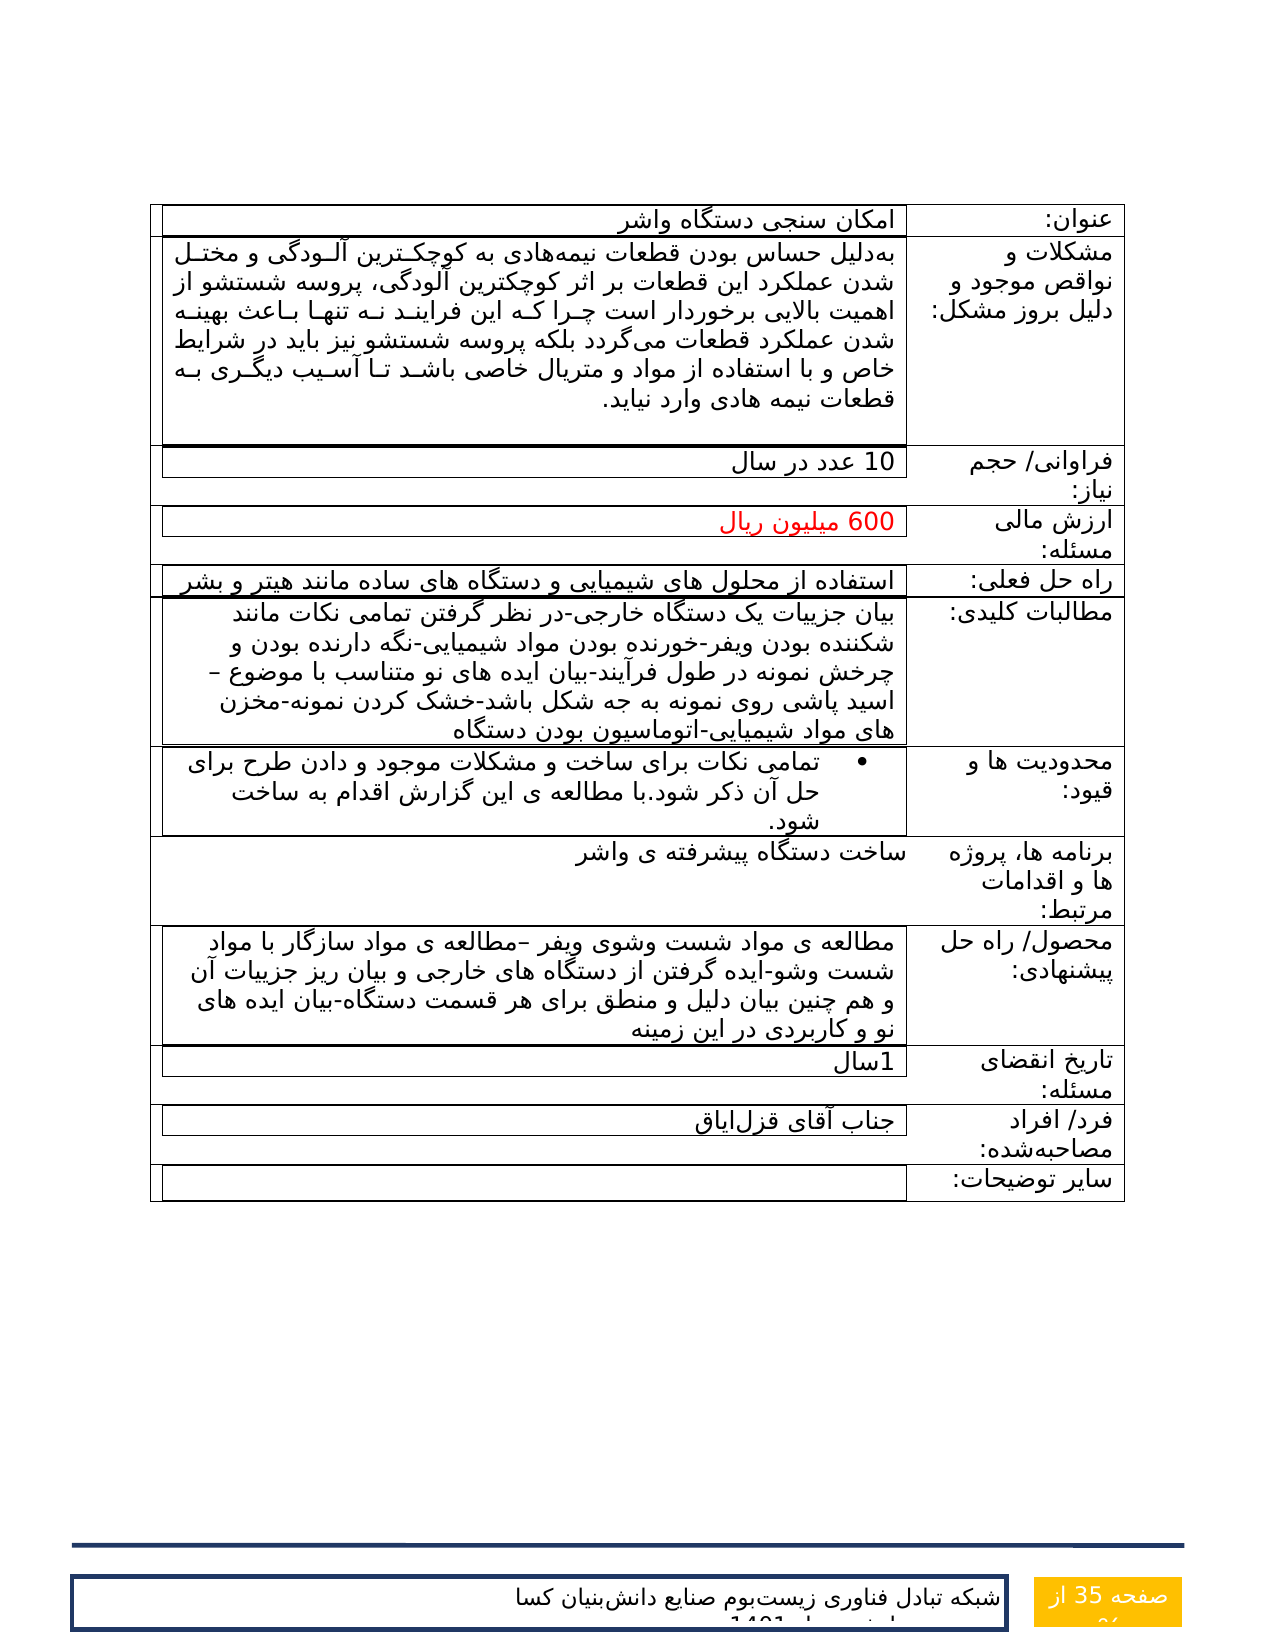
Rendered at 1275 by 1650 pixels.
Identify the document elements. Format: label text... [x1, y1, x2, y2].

table_cell [151, 926, 162, 1045]
table_cell فراوانی/ حجم نیاز: [918, 446, 1124, 505]
table_header [163, 1166, 906, 1199]
table_cell محدودیت ها و قیود: [918, 747, 1124, 836]
table_header جناب آقای قزل‌ایاق [163, 1106, 906, 1135]
table_header بیان جزییات یک دستگاه خارجی-در نظر گرفتن تمامی نکات مانند شکننده بودن ویفر-خورنده بودن مواد شیمیایی-نگه دارنده بودن و چرخش نمونه در طول فرآیند-بیان ایده های نو متناسب با موضوع –اسید پاشی روی نمونه به جه شکل باشد-خشک کردن نمونه-مخزن های مواد شیمیایی-اتوماسیون بودن دستگاه [163, 599, 906, 744]
table_header 1سال [163, 1047, 906, 1076]
table_cell [151, 747, 162, 836]
table_cell [907, 926, 918, 1045]
table_header [151, 205, 162, 236]
table_header [907, 205, 918, 236]
table_header استفاده از محلول های شیمیایی و دستگاه های ساده مانند هیتر و بشر [163, 566, 906, 595]
table_cell [151, 237, 162, 445]
table_cell مطالبات کلیدی: [918, 598, 1124, 746]
table_header تمامی نکات برای ساخت و مشکلات موجود و دادن طرح برای حل آن ذکر شود.با مطالعه ی این گزارش اقدام به ساخت شود. [163, 748, 906, 835]
table_cell [151, 506, 918, 564]
table_header به‌دلیل حساس بودن قطعات نیمه‌هادی به کوچکترین آلودگی و مختل شدن عملکرد این قطعات بر اثر کوچکترین آلودگی، پروسه شستشو از اهمیت بالایی برخوردار است چرا که این فرایند نه تنها باعث بهینه شدن عملکرد قطعات می‌گردد بلکه پروسه شستشو نیز باید در شرایط خاص و با استفاده از مواد و متریال خاصی باشد تا آسیب دیگری به قطعات نیمه هادی وارد نیاید. [163, 238, 906, 444]
table_header مطالعه ی مواد شست وشوی ویفر –مطالعه ی مواد سازگار با مواد شست وشو-ایده گرفتن از دستگاه های خارجی و بیان ریز جزییات آن و هم چنین بیان دلیل و منطق برای هر قسمت دستگاه-بیان ایده های نو و کاربردی در این زمینه [163, 927, 906, 1043]
table_header امکان سنجی دستگاه واشر [163, 206, 906, 235]
table_cell [151, 446, 918, 505]
table_cell [151, 1165, 162, 1201]
table_cell ارزش مالی مسئله: [918, 506, 1124, 564]
table_cell سایر توضیحات: [918, 1165, 1124, 1201]
table_cell [907, 1165, 918, 1201]
table_cell [907, 747, 918, 836]
table_cell تاریخ انقضای مسئله: [918, 1046, 1124, 1104]
table_header 10 عدد در سال [163, 448, 906, 477]
table_cell فرد/ افراد مصاحبه‌شده: [918, 1105, 1124, 1163]
table_cell محصول/ راه حل پیشنهادی: [918, 926, 1124, 1045]
table_header عنوان: [918, 205, 1124, 236]
table_cell [151, 1046, 918, 1104]
table_cell مشکلات و نواقص موجود و دلیل بروز مشکل: [918, 237, 1124, 445]
table_cell [907, 565, 918, 596]
table_cell برنامه ها، پروژه ها و اقدامات مرتبط: [918, 837, 1124, 925]
table_cell [151, 1105, 918, 1163]
table_cell [907, 237, 918, 445]
table_cell ساخت دستگاه پیشرفته ی واشر [151, 837, 918, 925]
table_header 600 میلیون ریال [163, 507, 906, 536]
table_cell [151, 565, 162, 596]
table_cell [151, 598, 918, 746]
table_cell راه حل فعلی: [918, 565, 1124, 596]
